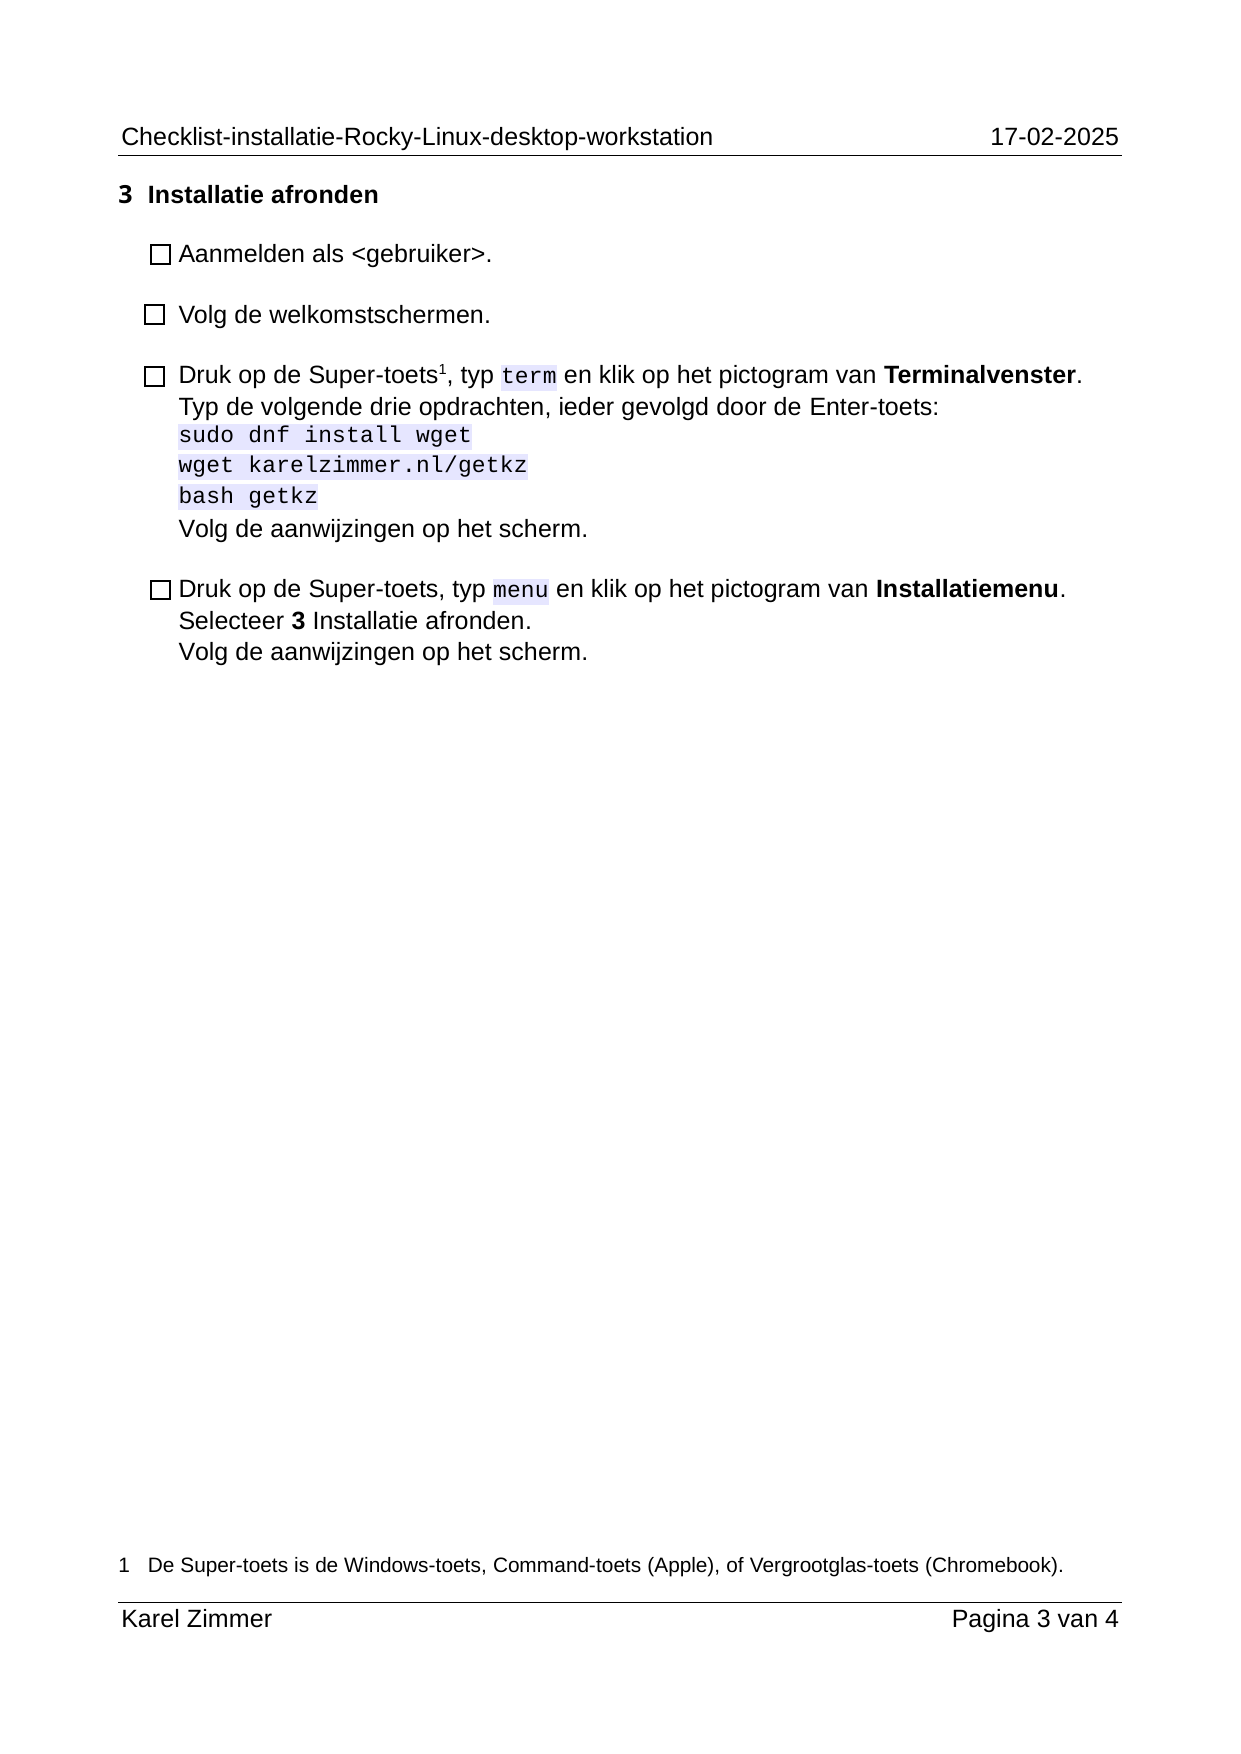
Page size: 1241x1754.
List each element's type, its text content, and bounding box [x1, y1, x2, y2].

table_cell [142, 360, 177, 392]
table_cell [142, 330, 177, 360]
table_cell [118, 514, 142, 544]
table_cell [177, 544, 1122, 574]
table_cell [118, 636, 142, 667]
table_cell [118, 392, 142, 422]
table_cell [142, 544, 177, 574]
table_cell [177, 330, 1122, 360]
table_cell Volg de aanwijzingen op het scherm. [177, 636, 1122, 667]
table_cell [142, 606, 177, 636]
table_cell sudo dnf install wget [177, 423, 1122, 453]
table_cell bash getkz [177, 483, 1122, 513]
table_header [142, 239, 177, 269]
table_cell Druk op de Super-toets, typ term en klik op het pictogram van Terminalvenster. [177, 360, 1122, 392]
table_cell [118, 360, 142, 392]
table_cell Volg de welkomstschermen. [177, 300, 1122, 330]
table_cell [118, 330, 142, 360]
table_cell Selecteer 3 Installatie afronden. [177, 606, 1122, 636]
table_cell [142, 269, 177, 300]
table_header Aanmelden als <gebruiker>. [177, 239, 1122, 269]
table_cell [142, 483, 177, 513]
table_cell Druk op de Super-toets, typ menu en klik op het pictogram van Installatiemenu. [177, 574, 1122, 606]
table_cell Volg de aanwijzingen op het scherm. [177, 514, 1122, 544]
table_cell wget karelzimmer.nl/getkz [177, 453, 1122, 483]
table_cell [118, 483, 142, 513]
table_cell [118, 423, 142, 453]
table_header [118, 239, 142, 269]
table_cell [142, 423, 177, 453]
list Installatie afronden [118, 177, 1122, 211]
table_cell [142, 300, 177, 330]
table_cell [177, 269, 1122, 300]
table_cell [118, 269, 142, 300]
table_cell [142, 636, 177, 667]
table_cell [142, 392, 177, 422]
table_cell [118, 544, 142, 574]
table_cell [118, 574, 142, 606]
table_cell [118, 606, 142, 636]
table_cell [118, 300, 142, 330]
table_cell [118, 453, 142, 483]
table_cell Typ de volgende drie opdrachten, ieder gevolgd door de Enter-toets: [177, 392, 1122, 422]
table_cell [142, 574, 177, 606]
table_cell [142, 514, 177, 544]
table_cell [142, 453, 177, 483]
